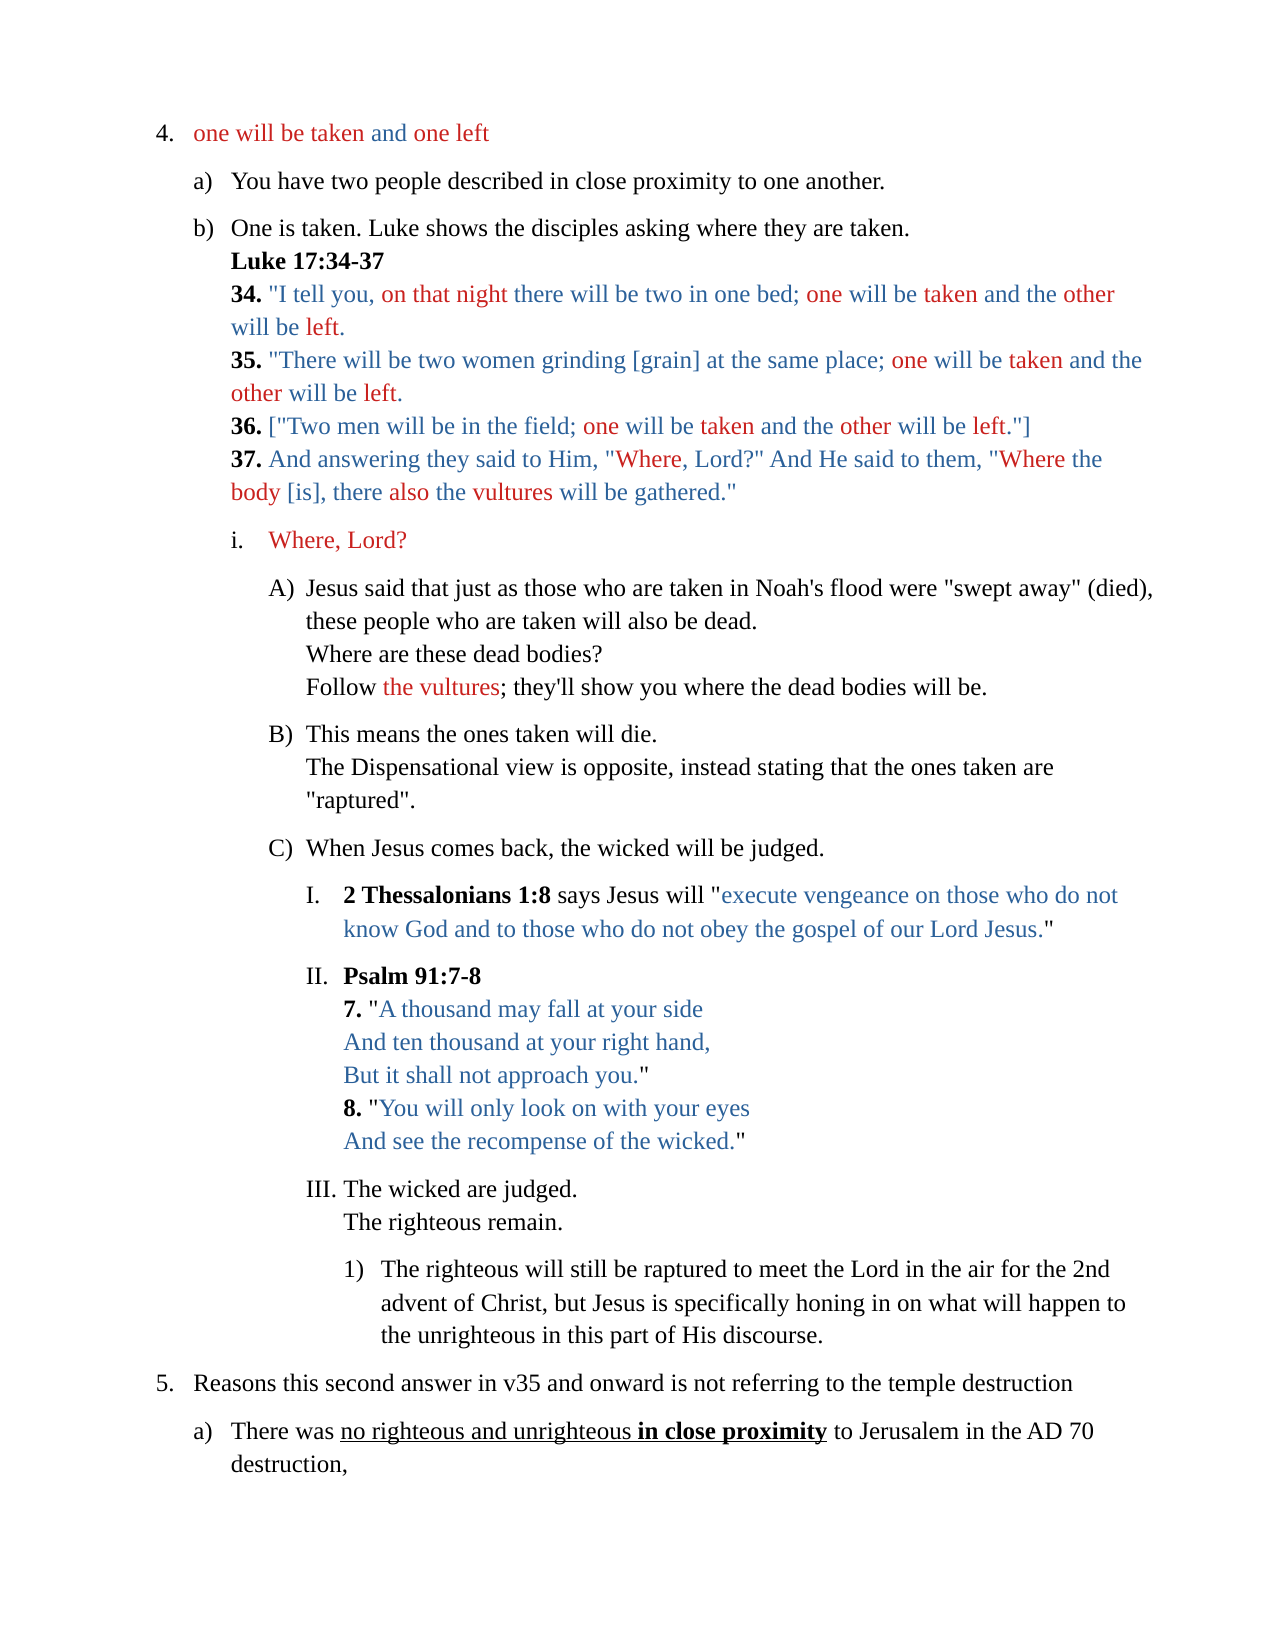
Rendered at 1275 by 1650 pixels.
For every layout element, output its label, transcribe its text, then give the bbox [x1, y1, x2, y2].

list Psalm 91:7-8 7. "A thousand may fall at your side And ten thousand at your right hand, But it shall not approach you." 8. "You will only look on with your eyes And see the recompense of the wicked." [306, 961, 1157, 1155]
list The righteous will still be raptured to meet the Lord in the air for the 2nd advent of Christ, but Jesus is specifically honing in on what will happen to the unrighteous in this part of His discourse. [343, 1254, 1157, 1349]
list The wicked are judged. The righteous remain. [306, 1174, 1157, 1236]
list When Jesus comes back, the wicked will be judged. [268, 833, 1157, 862]
list One is taken. Luke shows the disciples asking where they are taken. Luke 17:34-37 34. "I tell you, on that night there will be two in one bed; one will be taken and the other will be left. 35. "There will be two women grinding [grain] at the same place; one will be taken and the other will be left. 36. ["Two men will be in the field; one will be taken and the other will be left."] 37. And answering they said to Him, "Where, Lord?" And He said to them, "Where the body [is], there also the vultures will be gathered." [193, 213, 1157, 506]
list Where, Lord? [231, 525, 1157, 554]
list You have two people described in close proximity to one another. [193, 166, 1157, 194]
list There was no righteous and unrighteous in close proximity to Jerusalem in the AD 70 destruction, [193, 1416, 1157, 1478]
list 2 Thessalonians 1:8 says Jesus will "execute vengeance on those who do not know God and to those who do not obey the gospel of our Lord Jesus." [306, 881, 1157, 942]
list Reasons this second answer in v35 and onward is not referring to the temple destruction [156, 1368, 1157, 1397]
list one will be taken and one left [156, 118, 1157, 147]
list This means the ones taken will die. The Dispensational view is opposite, instead stating that the ones taken are "raptured". [268, 719, 1157, 814]
list Jesus said that just as those who are taken in Noah's flood were "swept away" (died), these people who are taken will also be dead. Where are these dead bodies? Follow the vultures; they'll show you where the dead bodies will be. [268, 573, 1157, 701]
